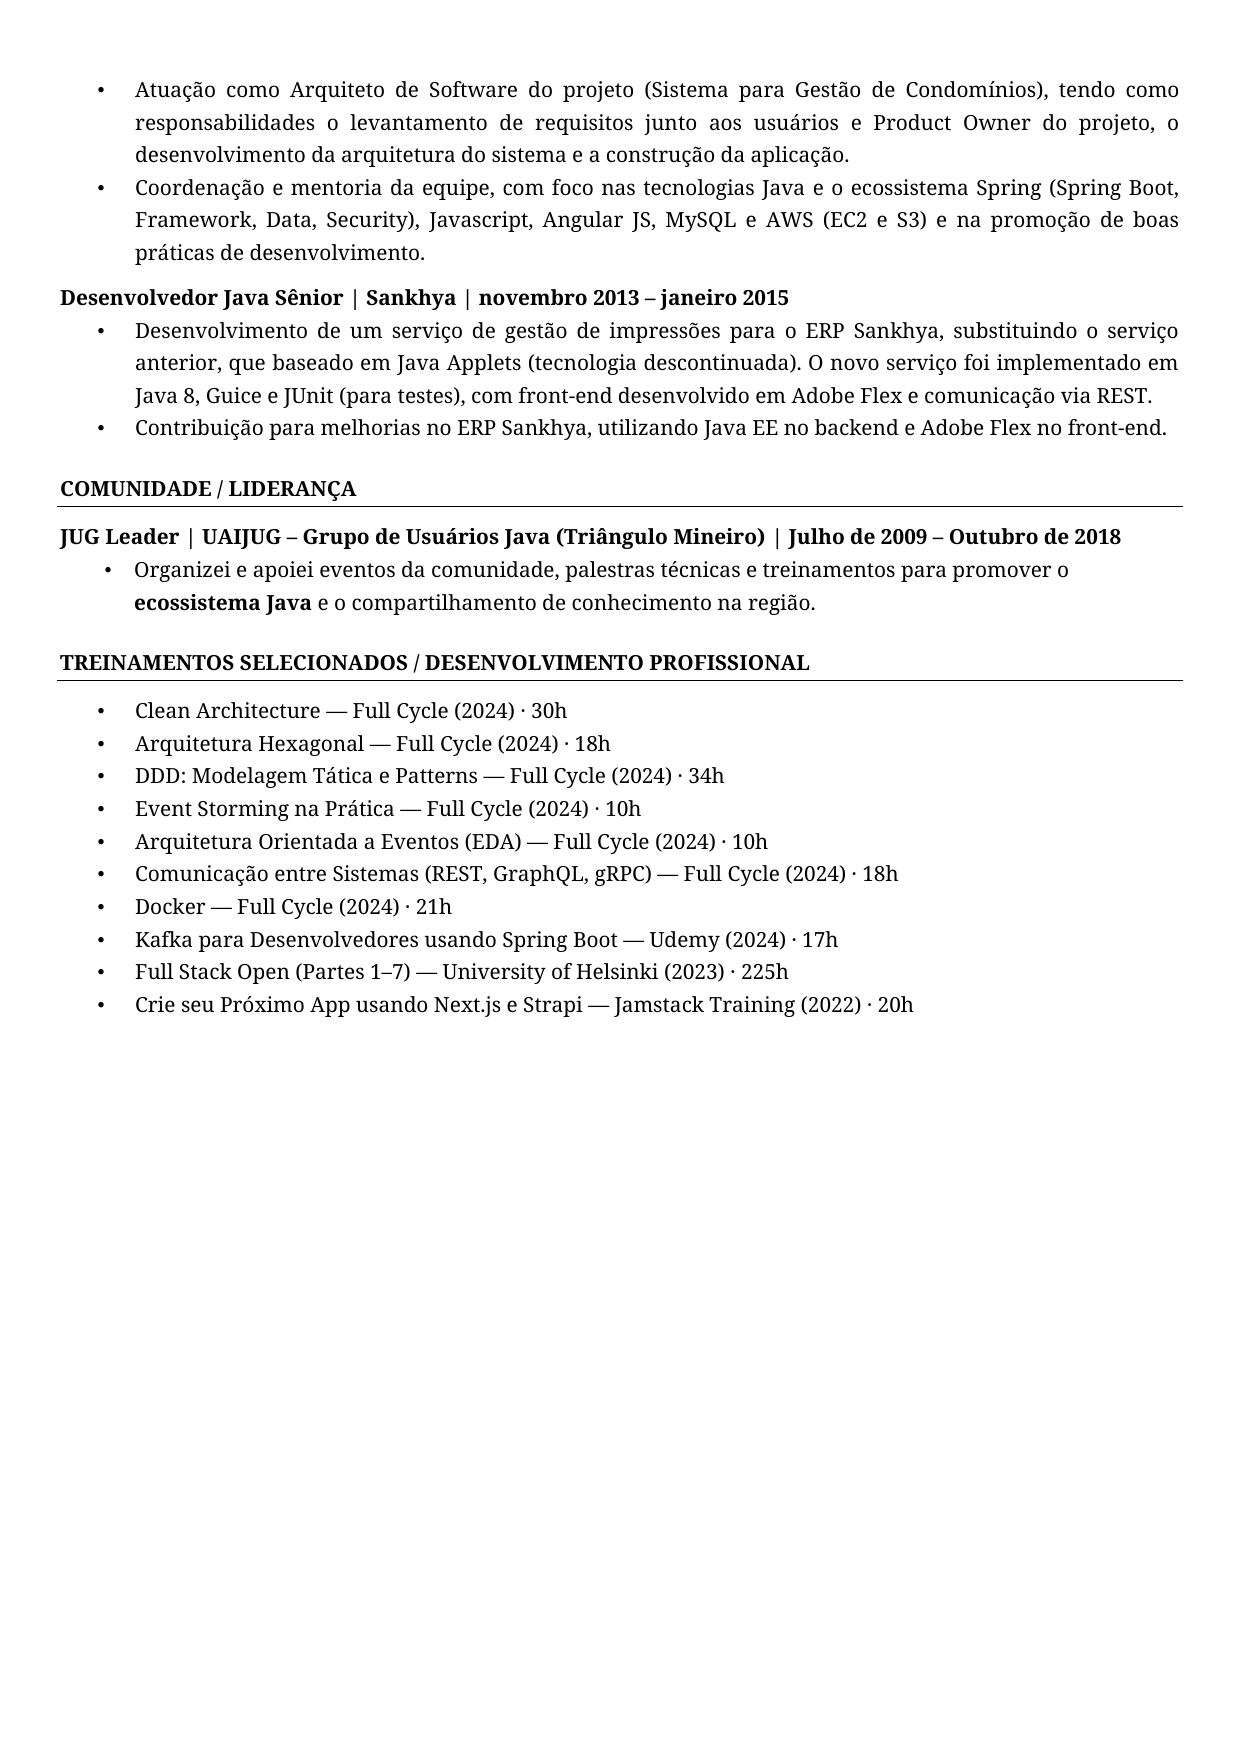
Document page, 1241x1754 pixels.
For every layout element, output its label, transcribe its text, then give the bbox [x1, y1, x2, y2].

list Kafka para Desenvolvedores usando Spring Boot — Udemy (2024) · 17h [97, 925, 1181, 953]
list Comunicação entre Sistemas (REST, GraphQL, gRPC) — Full Cycle (2024) · 18h [97, 859, 1181, 888]
list Arquitetura Orientada a Eventos (EDA) — Full Cycle (2024) · 10h [97, 827, 1181, 855]
list Organizei e apoiei eventos da comunidade, palestras técnicas e treinamentos para promover o ecossistema Java e o compartilhamento de conhecimento na região. [104, 555, 1181, 616]
subtitle Comunidade / Liderança [57, 471, 1183, 506]
list Desenvolvimento de um serviço de gestão de impressões para o ERP Sankhya, substituindo o serviço anterior, que baseado em Java Applets (tecnologia descontinuada). O novo serviço foi implementado em Java 8, Guice e JUnit (para testes), com front-end desenvolvido em Adobe Flex e comunicação via REST. [97, 316, 1181, 409]
list Atuação como Arquiteto de Software do projeto (Sistema para Gestão de Condomínios), tendo como responsabilidades o levantamento de requisitos junto aos usuários e Product Owner do projeto, o desenvolvimento da arquitetura do sistema e a construção da aplicação. [97, 75, 1181, 169]
subtitle Desenvolvedor Java Sênior | Sankhya | novembro 2013 – janeiro 2015 [60, 283, 1181, 312]
list Clean Architecture — Full Cycle (2024) · 30h [97, 696, 1181, 725]
list DDD: Modelagem Tática e Patterns — Full Cycle (2024) · 34h [97, 762, 1181, 790]
list Crie seu Próximo App usando Next.js e Strapi — Jamstack Training (2022) · 20h [97, 990, 1181, 1018]
list Coordenação e mentoria da equipe, com foco nas tecnologias Java e o ecossistema Spring (Spring Boot, Framework, Data, Security), Javascript, Angular JS, MySQL e AWS (EC2 e S3) e na promoção de boas práticas de desenvolvimento. [97, 173, 1181, 266]
list Full Stack Open (Partes 1–7) — University of Helsinki (2023) · 225h [97, 957, 1181, 986]
subtitle Treinamentos Selecionados / Desenvolvimento Profissional [57, 645, 1183, 680]
subtitle JUG Leader | UAIJUG – Grupo de Usuários Java (Triângulo Mineiro) | Julho de 2009 – Outubro de 2018 [60, 522, 1181, 551]
list Contribuição para melhorias no ERP Sankhya, utilizando Java EE no backend e Adobe Flex no front-end. [97, 413, 1181, 442]
list Event Storming na Prática — Full Cycle (2024) · 10h [97, 794, 1181, 823]
list Arquitetura Hexagonal — Full Cycle (2024) · 18h [97, 729, 1181, 757]
list Docker — Full Cycle (2024) · 21h [97, 892, 1181, 921]
